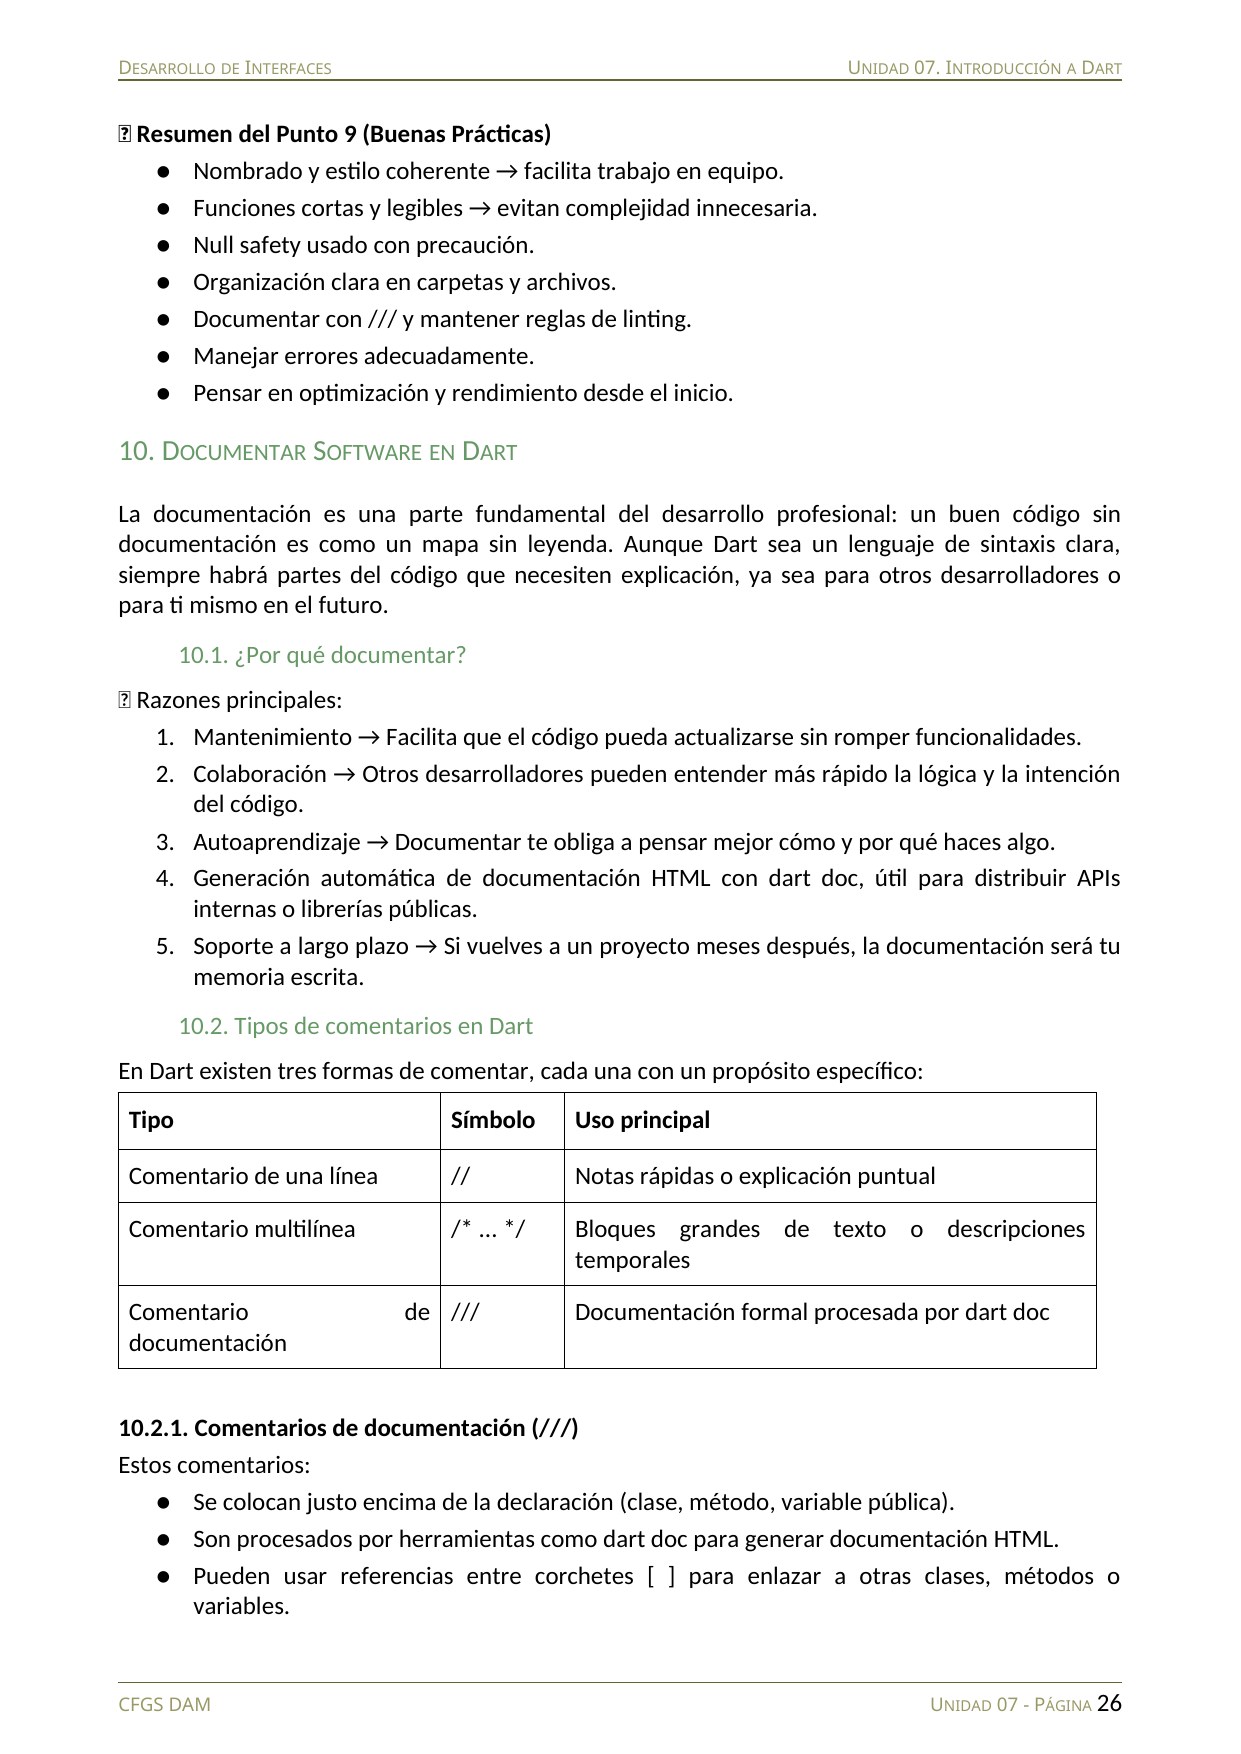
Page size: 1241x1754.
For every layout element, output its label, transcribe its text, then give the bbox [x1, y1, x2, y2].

table_cell Documentación formal procesada por dart doc [565, 1286, 1096, 1368]
table_cell Comentario de una línea [119, 1150, 440, 1202]
table_cell Notas rápidas o explicación puntual [565, 1150, 1096, 1202]
list Pueden usar referencias entre corchetes [ ] para enlazar a otras clases, métodos o variables. [156, 1560, 1122, 1621]
list Se colocan justo encima de la declaración (clase, método, variable pública). [156, 1486, 1122, 1516]
text 📖 Resumen del Punto 9 (Buenas Prácticas) [118, 118, 1122, 148]
table_header Símbolo [441, 1093, 564, 1148]
list Funciones cortas y legibles → evitan complejidad innecesaria. [156, 192, 1122, 222]
list Autoaprendizaje → Documentar te obliga a pensar mejor cómo y por qué haces algo. [156, 826, 1122, 856]
table_cell /* ... */ [441, 1203, 564, 1285]
list Manejar errores adecuadamente. [156, 340, 1122, 370]
list Nombrado y estilo coherente → facilita trabajo en equipo. [156, 155, 1122, 186]
table_cell /// [441, 1286, 564, 1368]
subtitle 10.1. ¿Por qué documentar? [178, 639, 1122, 669]
table_header Uso principal [565, 1093, 1096, 1148]
list Null safety usado con precaución. [156, 229, 1122, 259]
table_cell // [441, 1150, 564, 1202]
table_cell Comentario de documentación [119, 1286, 440, 1368]
list Son procesados por herramientas como dart doc para generar documentación HTML. [156, 1523, 1122, 1553]
text 10.2.1. Comentarios de documentación (///) [118, 1412, 1122, 1442]
text En Dart existen tres formas de comentar, cada una con un propósito específico: [118, 1055, 1122, 1086]
list Soporte a largo plazo → Si vuelves a un proyecto meses después, la documentación será tu memoria escrita. [156, 930, 1122, 991]
text Estos comentarios: [118, 1449, 1122, 1479]
list Organización clara en carpetas y archivos. [156, 266, 1122, 296]
table_cell Bloques grandes de texto o descripciones temporales [565, 1203, 1096, 1285]
list Generación automática de documentación HTML con dart doc, útil para distribuir APIs internas o librerías públicas. [156, 863, 1122, 924]
table_header Tipo [119, 1093, 440, 1148]
list Colaboración → Otros desarrolladores pueden entender más rápido la lógica y la intención del código. [156, 758, 1122, 819]
text 🔷 Razones principales: [118, 684, 1122, 715]
subtitle 10. Documentar Software en Dart [118, 432, 1122, 468]
subtitle 10.2. Tipos de comentarios en Dart [178, 1010, 1122, 1041]
list Documentar con /// y mantener reglas de linting. [156, 303, 1122, 333]
table_cell Comentario multilínea [119, 1203, 440, 1285]
list Mantenimiento → Facilita que el código pueda actualizarse sin romper funcionalidades. [156, 721, 1122, 752]
list Pensar en optimización y rendimiento desde el inicio. [156, 377, 1122, 407]
text La documentación es una parte fundamental del desarrollo profesional: un buen código sin documentación es como un mapa sin leyenda. Aunque Dart sea un lenguaje de sintaxis clara, siempre habrá partes del código que necesiten explicación, ya sea para otros desarrolladores o para ti mismo en el futuro. [118, 498, 1122, 620]
